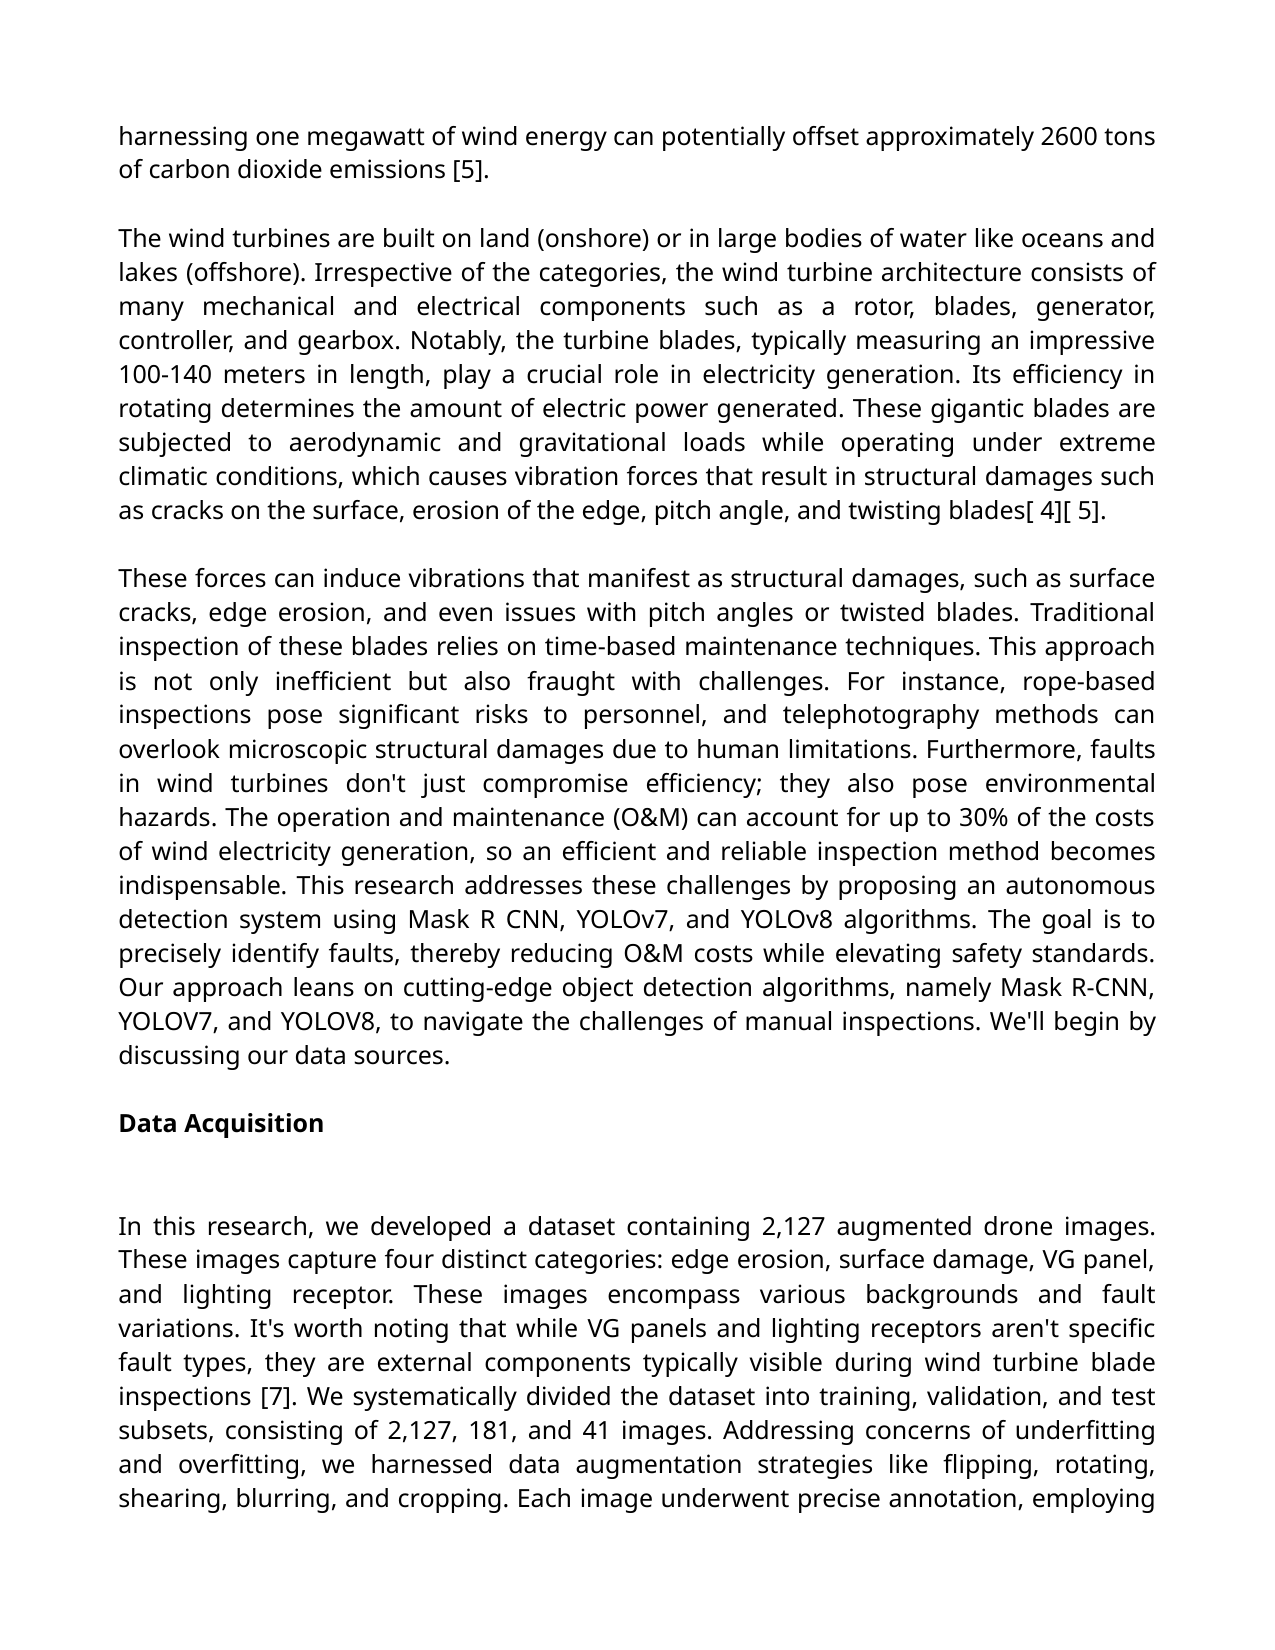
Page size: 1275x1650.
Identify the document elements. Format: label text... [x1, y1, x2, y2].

text The wind turbines are built on land (onshore) or in large bodies of water like oceans and lakes (offshore). Irrespective of the categories, the wind turbine architecture consists of many mechanical and electrical components such as a rotor, blades, generator, controller, and gearbox. Notably, the turbine blades, typically measuring an impressive 100-140 meters in length, play a crucial role in electricity generation. Its efficiency in rotating determines the amount of electric power generated. These gigantic blades are subjected to aerodynamic and gravitational loads while operating under extreme climatic conditions, which causes vibration forces that result in structural damages such as cracks on the surface, erosion of the edge, pitch angle, and twisting blades[ 4][ 5]. [118, 220, 1157, 527]
text harnessing one megawatt of wind energy can potentially offset approximately 2600 tons of carbon dioxide emissions [5]. [118, 118, 1157, 186]
text In this research, we developed a dataset containing 2,127 augmented drone images. These images capture four distinct categories: edge erosion, surface damage, VG panel, and lighting receptor. These images encompass various backgrounds and fault variations. It's worth noting that while VG panels and lighting receptors aren't specific fault types, they are external components typically visible during wind turbine blade inspections [7]. We systematically divided the dataset into training, validation, and test subsets, consisting of 2,127, 181, and 41 images. Addressing concerns of underfitting and overfitting, we harnessed data augmentation strategies like flipping, rotating, shearing, blurring, and cropping. Each image underwent precise annotation, employing [118, 1208, 1157, 1515]
text These forces can induce vibrations that manifest as structural damages, such as surface cracks, edge erosion, and even issues with pitch angles or twisted blades. Traditional inspection of these blades relies on time-based maintenance techniques. This approach is not only inefficient but also fraught with challenges. For instance, rope-based inspections pose significant risks to personnel, and telephotography methods can overlook microscopic structural damages due to human limitations. Furthermore, faults in wind turbines don't just compromise efficiency; they also pose environmental hazards. The operation and maintenance (O&M) can account for up to 30% of the costs of wind electricity generation, so an efficient and reliable inspection method becomes indispensable. This research addresses these challenges by proposing an autonomous detection system using Mask R CNN, YOLOv7, and YOLOv8 algorithms. The goal is to precisely identify faults, thereby reducing O&M costs while elevating safety standards. Our approach leans on cutting-edge object detection algorithms, namely Mask R-CNN, YOLOV7, and YOLOV8, to navigate the challenges of manual inspections. We'll begin by discussing our data sources. [118, 561, 1157, 1072]
text Data Acquisition [118, 1106, 1157, 1140]
